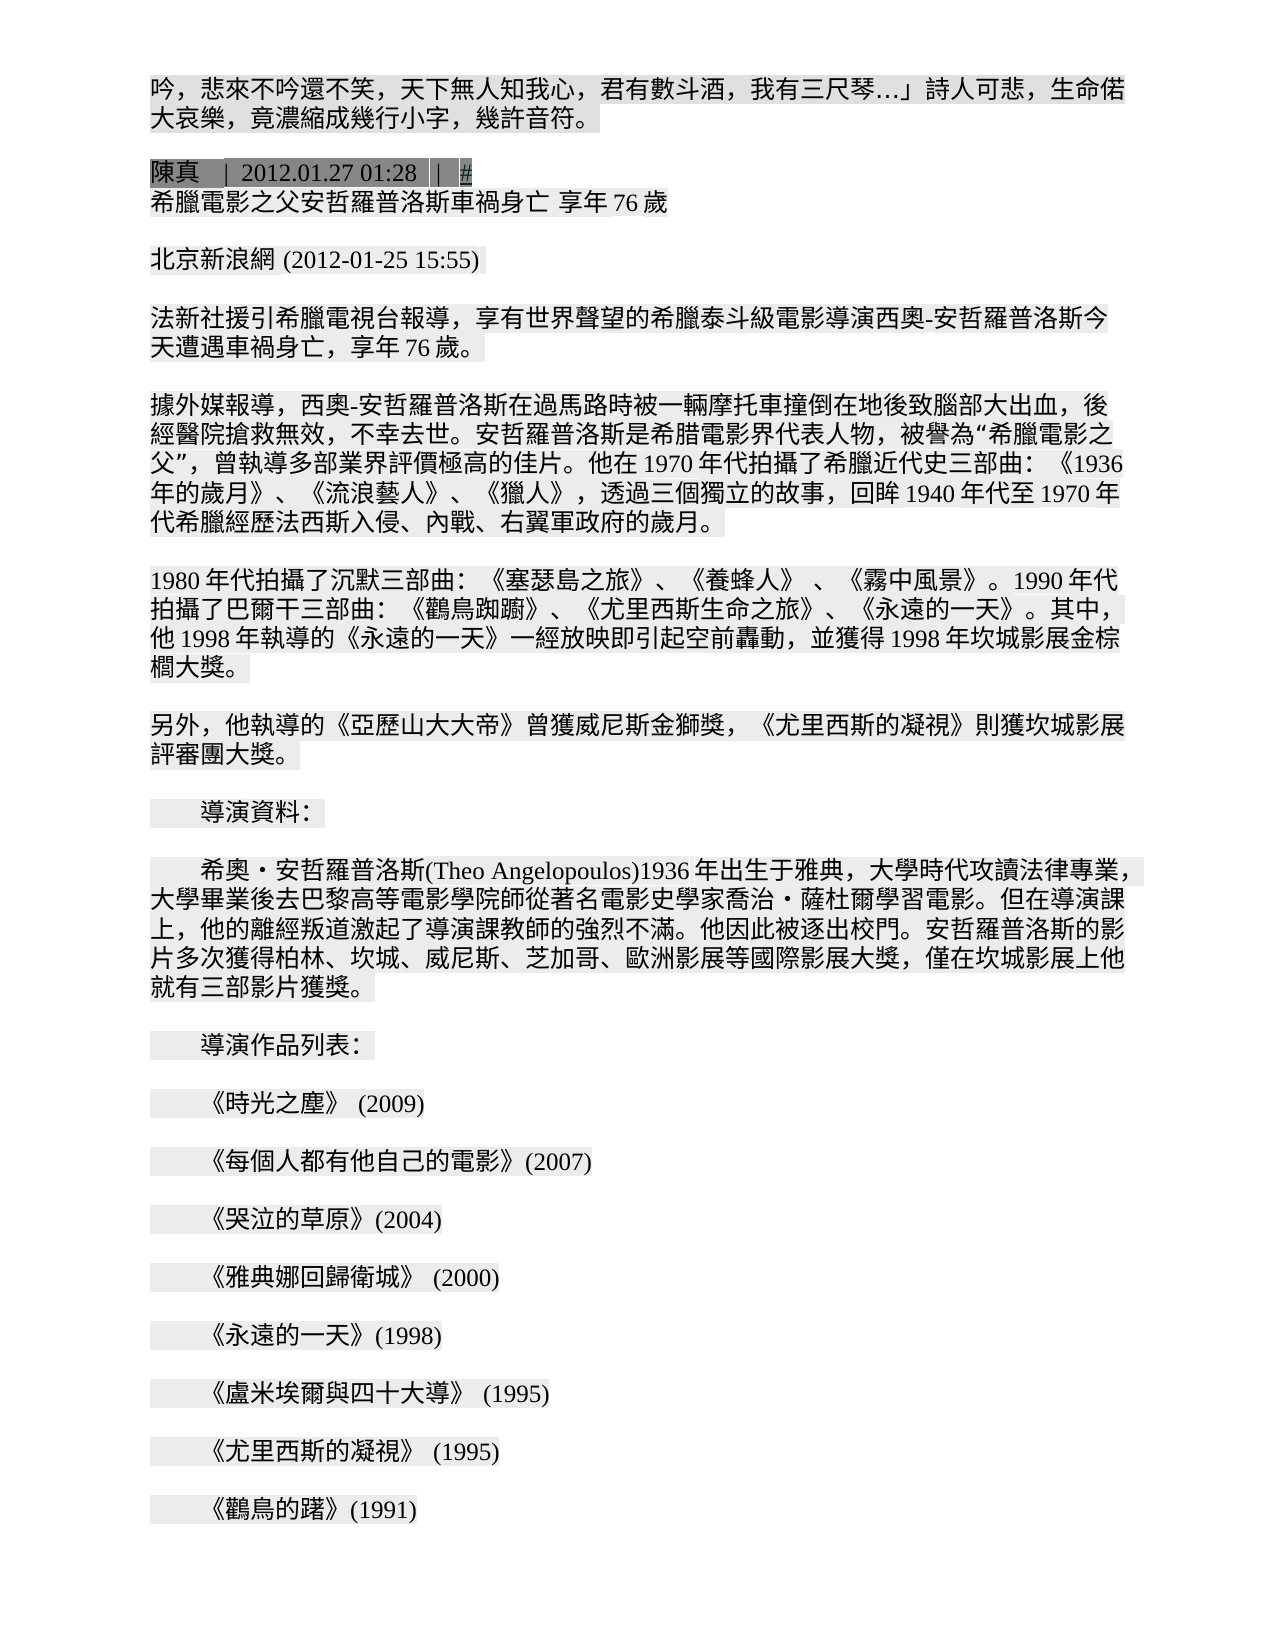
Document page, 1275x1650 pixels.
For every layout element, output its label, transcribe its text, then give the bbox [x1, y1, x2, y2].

text 陳真 | 2012.01.27 01:28 | # [150, 158, 1125, 188]
text 明天有多長？ 陳真 立報《哈巴狗電台》2008. 06. 23. 詩人問：明天有多長？明天比永恆多一天。明天是明天的事，當下便是永恆。一個人若不是生了「病」，不會對這樣的問題癡狂。它本不是問題，當它成為問題，就是一種病。什麼病？思鄉病；想回家，卻漂浮天際，不知家落何方。 蕭伯納（George Bernard Shaw）說：「我只有在自己的想像世界中，才有如歸的感覺。」想像就是一種異化，脫離現實。文學把熟悉明確之事給異化，使之曖昧陌生；哲學也一樣，為那尋常無奇之事感到訝異。正如范光棣所說，一個人若不是異化得很厲害，大概不會想去證明心靈外部的確有個世界或證明「這是我的手」。 哲學與詩，都來自一種鄉愁。原本端坐家中，諸事尋常，曾幾何時面對家園頓感陌生，於是離家尋找汪洋，總以為家就在海的另一頭。電影《永恆的一天》末了，詩人對著大海吶喊一連串向難民小孩買來的尋常詞彙成詩；也許美麗總少不了哀愁，當難民飄泊各地港口，詩人卻彷彿也找到一條回家的路。可惜這路直抵汪洋，離鄉更遠。這些道理，詩人都懂，何不回頭？不是不願，而是不能。就像臣服暴君，不得不去做那直如命定之事。 梵谷在一封家書裏這麼說：「如果我能有所選擇，我不會選擇瘋狂。」詩人只能誕生，無法產生。未曾失落家園者，無法強說鄉愁；你能立一切志向，卻無法立志成為詩人。維根斯坦說，哲學記錄一種「純屬個人的痛苦」，它無法教也無法學。如果你無法學會飛行，那是因為你本來就不是一隻鳥，做不來屬於鳥類的事。十九世紀英國詩人Edward G. Bulwer-lytton說得對：「才華做其所能，天才卻是做其所必須。」世上有驕傲的任何一種人，卻不可能有驕傲的詩人或哲學家，因為沒有人會以無家可歸的鄉愁感到驕傲，也沒有人會因為自己有著某種病而自覺高人一等。離家的人總想回家，正如生病的人總想擺脫病痛苦楚，但卻似乎註定在天地間漂泊。 李白一詩《悲歌行》，感動我甚深：「悲來乎，悲來乎，主人有酒且莫斟，聽我一曲悲來吟，悲來不吟還不笑，天下無人知我心，君有數斗酒，我有三尺琴…」詩人可悲，生命偌大哀樂，竟濃縮成幾行小字，幾許音符。 [150, 75, 1125, 133]
text 希臘電影之父安哲羅普洛斯車禍身亡 享年76歲 北京新浪網 (2012-01-25 15:55) 法新社援引希臘電視台報導，享有世界聲望的希臘泰斗級電影導演西奧-安哲羅普洛斯今天遭遇車禍身亡，享年76歲。 據外媒報導，西奧-安哲羅普洛斯在過馬路時被一輛摩托車撞倒在地後致腦部大出血，後經醫院搶救無效，不幸去世。安哲羅普洛斯是希腊電影界代表人物，被譽為“希臘電影之父”，曾執導多部業界評價極高的佳片。他在1970年代拍攝了希臘近代史三部曲：《1936年的歲月》、《流浪藝人》、《獵人》，透過三個獨立的故事，回眸1940年代至1970年代希臘經歷法西斯入侵、內戰、右翼軍政府的歲月。 1980年代拍攝了沉默三部曲：《塞瑟島之旅》、《養蜂人》 、《霧中風景》。1990年代拍攝了巴爾干三部曲：《鸛鳥踟躕》、《尤里西斯生命之旅》、《永遠的一天》。其中，他1998年執導的《永遠的一天》一經放映即引起空前轟動，並獲得1998年坎城影展金棕櫚大獎。 另外，他執導的《亞歷山大大帝》曾獲威尼斯金獅獎，《尤里西斯的凝視》則獲坎城影展評審團大獎。 導演資料： 希奧・安哲羅普洛斯(Theo Angelopoulos)1936年出生于雅典，大學時代攻讀法律專業，大學畢業後去巴黎高等電影學院師從著名電影史學家喬治・薩杜爾學習電影。但在導演課上，他的離經叛道激起了導演課教師的強烈不滿。他因此被逐出校門。安哲羅普洛斯的影片多次獲得柏林、坎城、威尼斯、芝加哥、歐洲影展等國際影展大獎，僅在坎城影展上他就有三部影片獲獎。 導演作品列表： 《時光之塵》 (2009) 《每個人都有他自己的電影》(2007) 《哭泣的草原》(2004) 《雅典娜回歸衛城》 (2000) 《永遠的一天》(1998) 《盧米埃爾與四十大導》 (1995) 《尤里西斯的凝視》 (1995) 《鸛鳥的躇》(1991) 《霧中風景》(1988) 《養蜂人》(1987) 《塞瑟島之旅》 (1984) 《亞歷山大大帝》(1982) 《Oi reporters》(1981) 《獵人》(1977) 《流浪藝人》(1975) 《1936年的歲月》(1973) 《重建》(1970) 《放送》(1968) 《Forminx Story》(1965) [150, 188, 1125, 1553]
